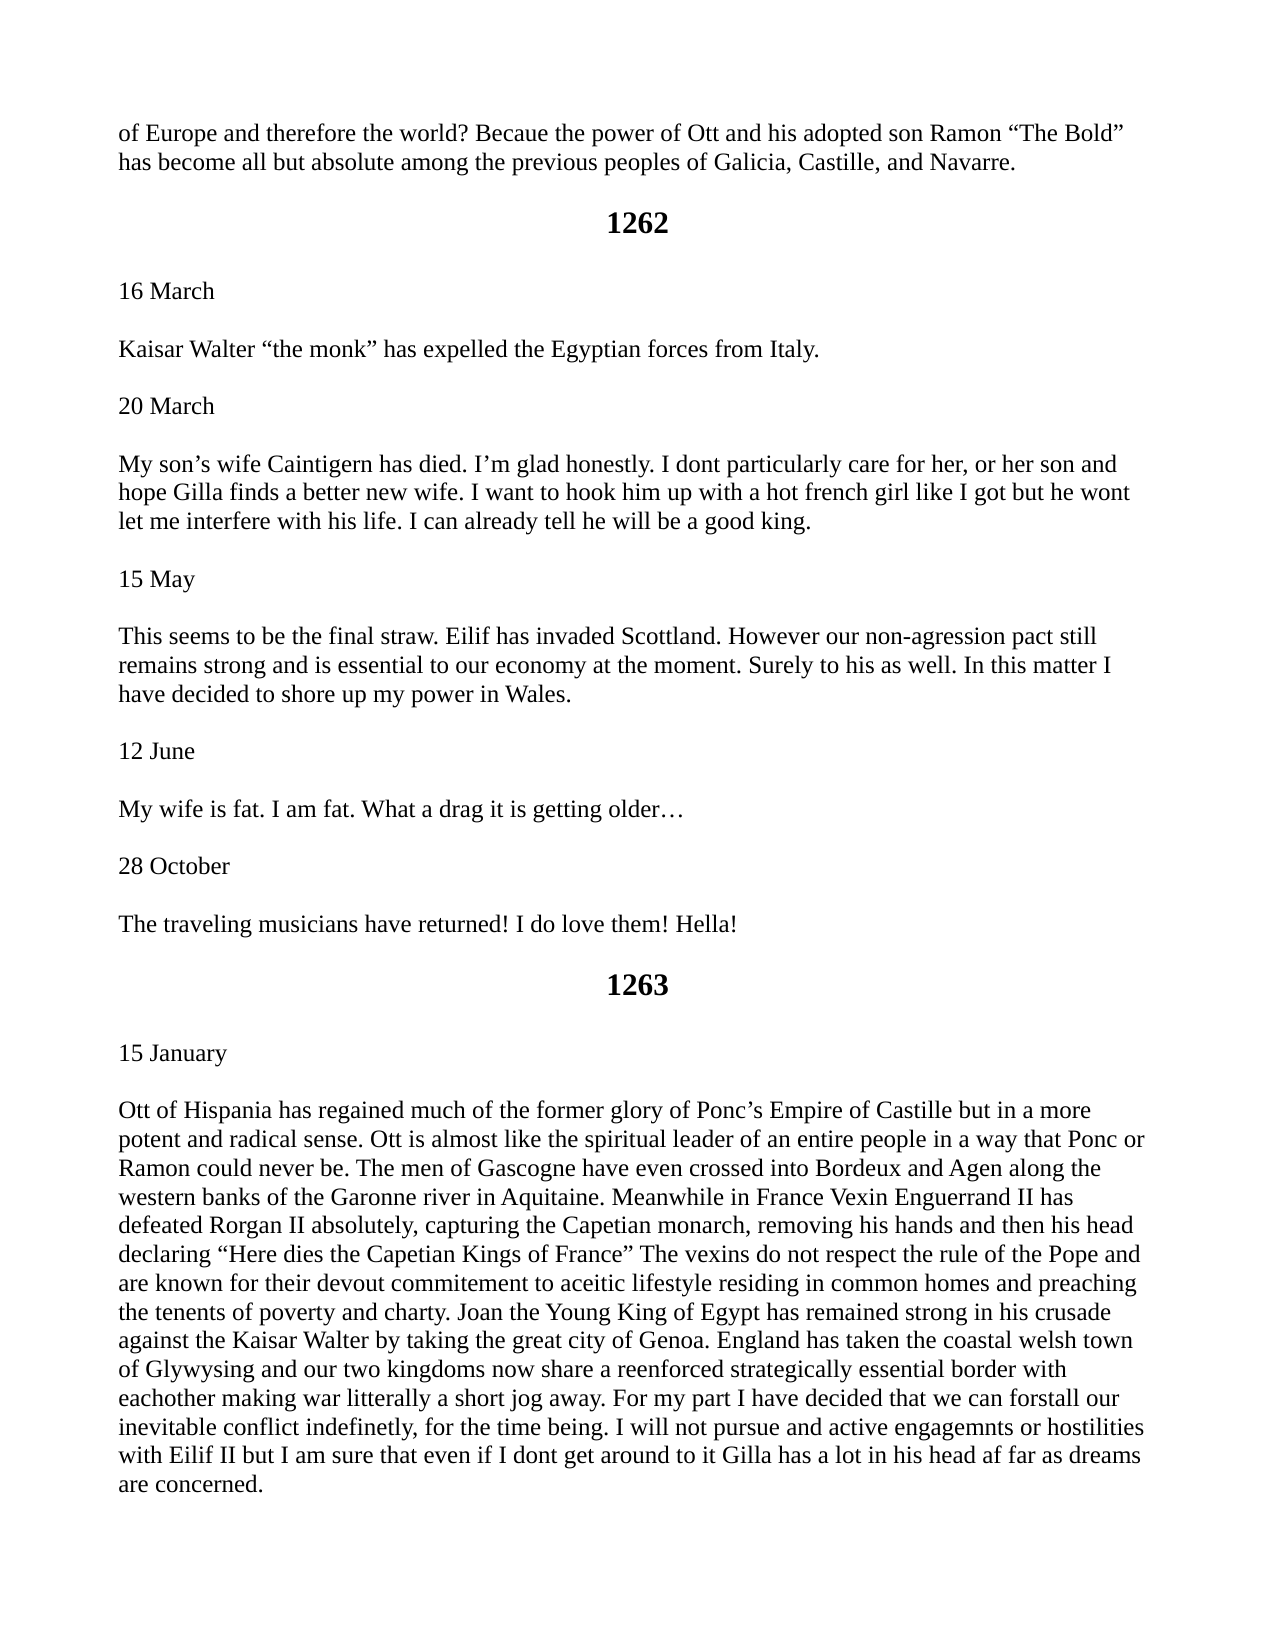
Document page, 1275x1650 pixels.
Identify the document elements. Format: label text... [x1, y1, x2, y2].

text This seems to be the final straw. Eilif has invaded Scottland. However our non-agression pact still remains strong and is essential to our economy at the moment. Surely to his as well. In this matter I have decided to shore up my power in Wales. [118, 621, 1157, 707]
text My wife is fat. I am fat. What a drag it is getting older… [118, 794, 1157, 822]
text 12 June [118, 736, 1157, 765]
text Kaisar Walter “the monk” has expelled the Egyptian forces from Italy. [118, 334, 1157, 362]
text Ott of Hispania has regained much of the former glory of Ponc’s Empire of Castille but in a more potent and radical sense. Ott is almost like the spiritual leader of an entire people in a way that Ponc or Ramon could never be. The men of Gascogne have even crossed into Bordeux and Agen along the western banks of the Garonne river in Aquitaine. Meanwhile in France Vexin Enguerrand II has defeated Rorgan II absolutely, capturing the Capetian monarch, removing his hands and then his head declaring “Here dies the Capetian Kings of France” The vexins do not respect the rule of the Pope and are known for their devout commitement to aceitic lifestyle residing in common homes and preaching the tenents of poverty and charty. Joan the Young King of Egypt has remained strong in his crusade against the Kaisar Walter by taking the great city of Genoa. England has taken the coastal welsh town of Glywysing and our two kingdoms now share a reenforced strategically essential border with eachother making war litterally a short jog away. For my part I have decided that we can forstall our inevitable conflict indefinetly, for the time being. I will not pursue and active engagemnts or hostilities with Eilif II but I am sure that even if I dont get around to it Gilla has a lot in his head af far as dreams are concerned. [118, 1096, 1157, 1498]
text The traveling musicians have returned! I do love them! Hella! [118, 909, 1157, 937]
text 20 March [118, 391, 1157, 420]
text 15 January [118, 1038, 1157, 1067]
text 1263 [118, 966, 1157, 1002]
text 16 March [118, 276, 1157, 305]
text of Europe and therefore the world? Becaue the power of Ott and his adopted son Ramon “The Bold” has become all but absolute among the previous peoples of Galicia, Castille, and Navarre. [118, 118, 1157, 176]
text My son’s wife Caintigern has died. I’m glad honestly. I dont particularly care for her, or her son and hope Gilla finds a better new wife. I want to hook him up with a hot french girl like I got but he wont let me interfere with his life. I can already tell he will be a good king. [118, 449, 1157, 535]
text 28 October [118, 851, 1157, 880]
text 1262 [118, 204, 1157, 240]
text 15 May [118, 564, 1157, 592]
